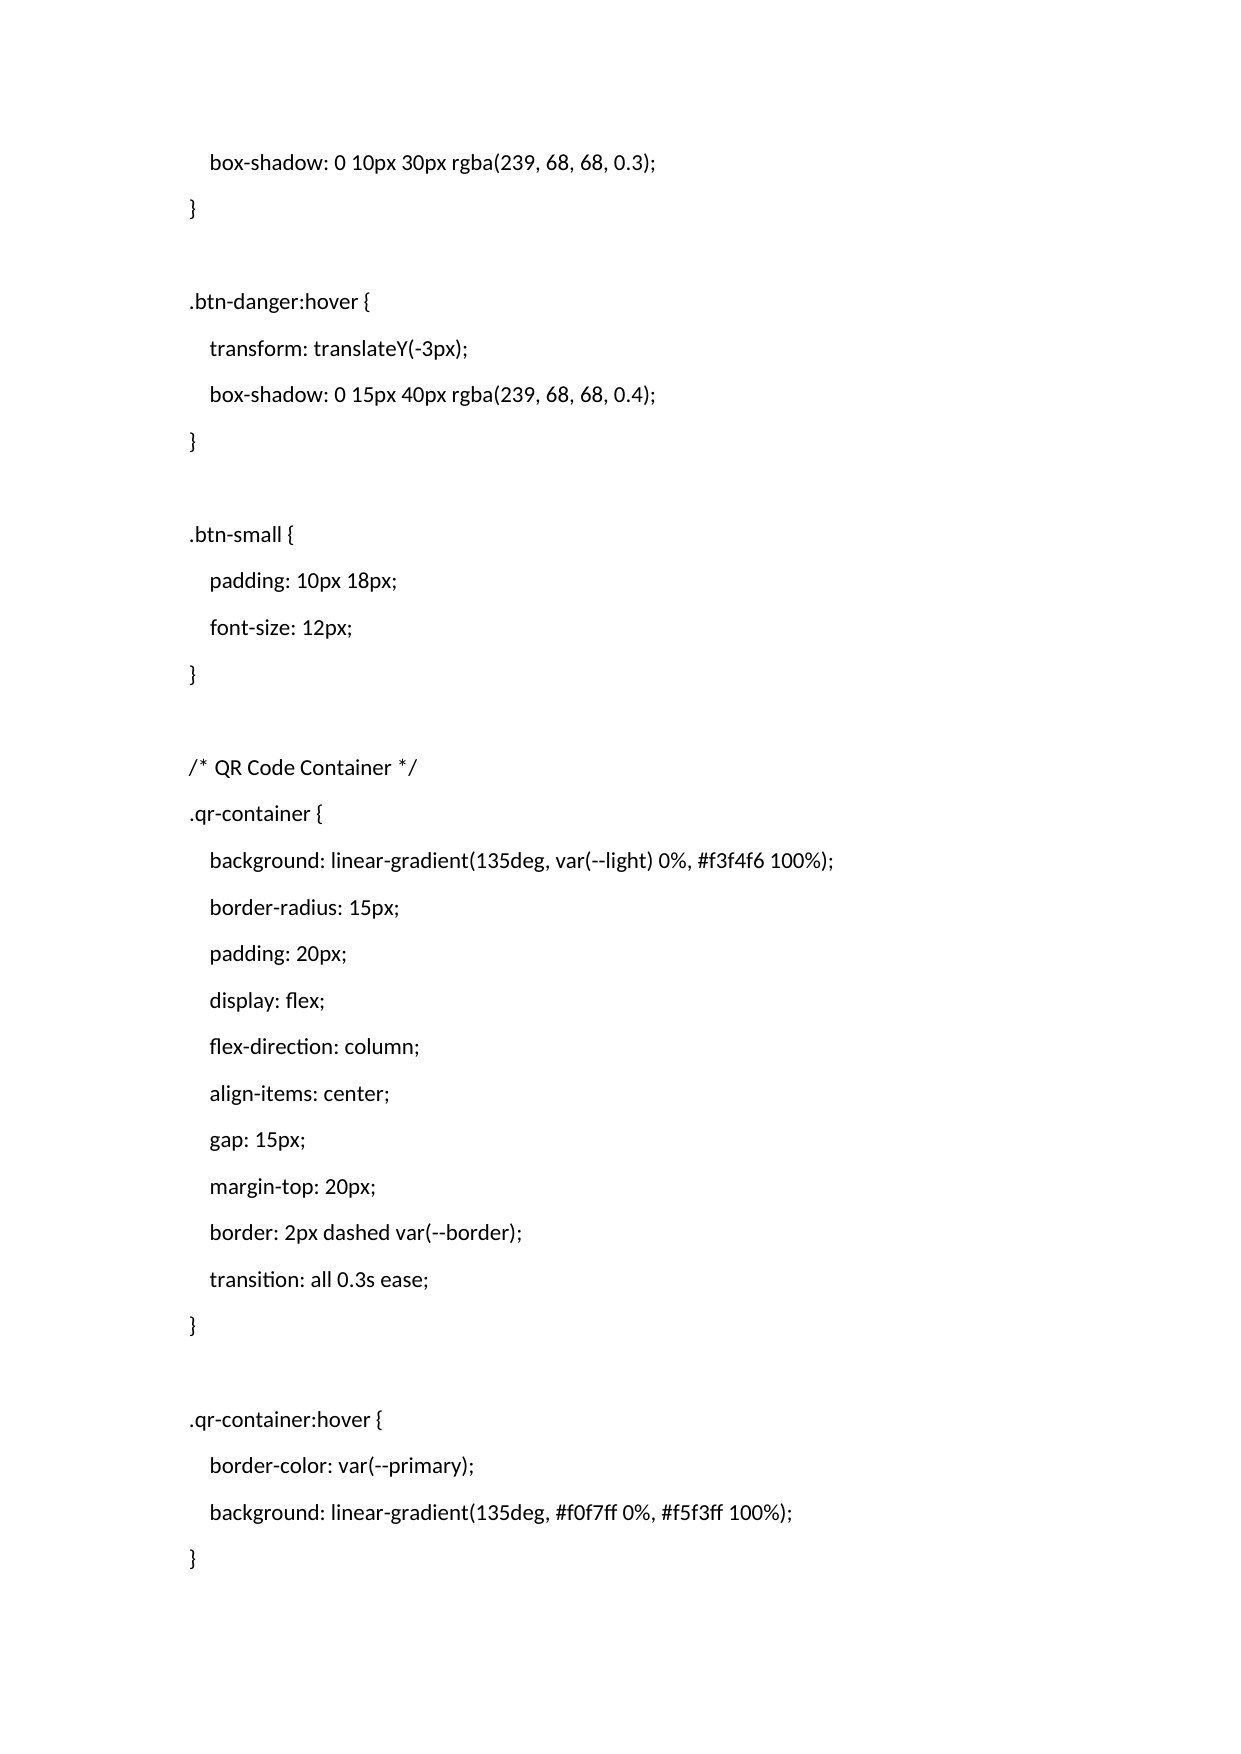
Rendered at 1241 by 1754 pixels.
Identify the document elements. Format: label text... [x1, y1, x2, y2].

text } [148, 1544, 1093, 1572]
text transform: translateY(-3px); [148, 334, 1093, 362]
text gap: 15px; [148, 1125, 1093, 1153]
text transition: all 0.3s ease; [148, 1265, 1093, 1293]
text padding: 20px; [148, 939, 1093, 967]
text } [148, 1312, 1093, 1340]
text flex-direction: column; [148, 1032, 1093, 1060]
text padding: 10px 18px; [148, 567, 1093, 595]
text display: flex; [148, 986, 1093, 1014]
text font-size: 12px; [148, 613, 1093, 641]
text margin-top: 20px; [148, 1172, 1093, 1200]
text .qr-container { [148, 799, 1093, 827]
text box-shadow: 0 15px 40px rgba(239, 68, 68, 0.4); [148, 380, 1093, 408]
text background: linear-gradient(135deg, var(--light) 0%, #f3f4f6 100%); [148, 846, 1093, 874]
text align-items: center; [148, 1079, 1093, 1107]
text } [148, 427, 1093, 455]
text background: linear-gradient(135deg, #f0f7ff 0%, #f5f3ff 100%); [148, 1498, 1093, 1526]
text .btn-danger:hover { [148, 287, 1093, 315]
text } [148, 194, 1093, 222]
text box-shadow: 0 10px 30px rgba(239, 68, 68, 0.3); [148, 148, 1093, 176]
text } [148, 660, 1093, 688]
text .qr-container:hover { [148, 1405, 1093, 1433]
text border: 2px dashed var(--border); [148, 1218, 1093, 1247]
text border-radius: 15px; [148, 893, 1093, 921]
text border-color: var(--primary); [148, 1451, 1093, 1479]
text .btn-small { [148, 520, 1093, 548]
text /* QR Code Container */ [148, 753, 1093, 781]
